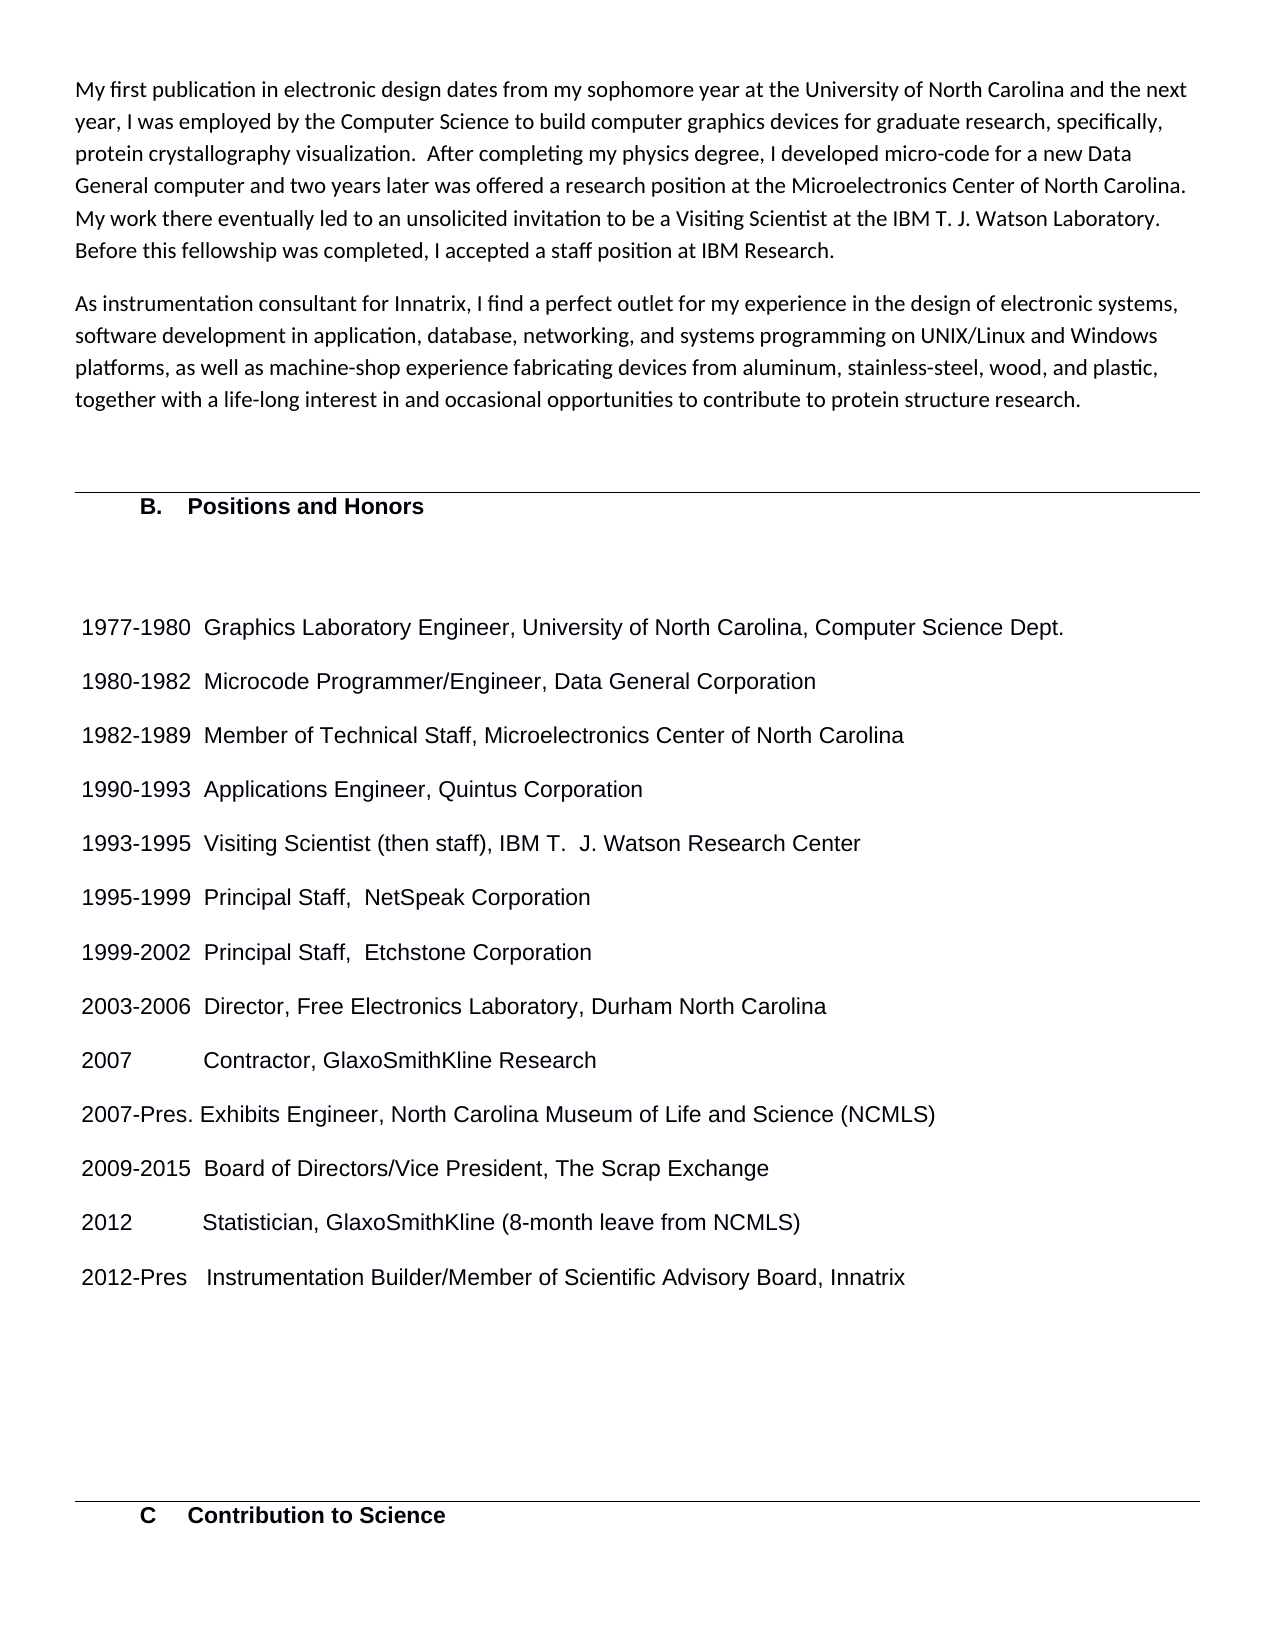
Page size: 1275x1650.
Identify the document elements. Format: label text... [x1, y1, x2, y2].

text 2012 Statistician, GlaxoSmithKline (8-month leave from NCMLS) [75, 1204, 1200, 1237]
text 2007 Contractor, GlaxoSmithKline Research [75, 1042, 1200, 1075]
text 1977-1980 Graphics Laboratory Engineer, University of North Carolina, Computer Science Dept. [75, 608, 1200, 642]
text 1993-1995 Visiting Scientist (then staff), IBM T. J. Watson Research Center [75, 825, 1200, 858]
text 2009-2015 Board of Directors/Vice President, The Scrap Exchange [75, 1150, 1200, 1183]
text 2007-Pres. Exhibits Engineer, North Carolina Museum of Life and Science (NCMLS) [75, 1096, 1200, 1129]
text 1982-1989 Member of Technical Staff, Microelectronics Center of North Carolina [75, 717, 1200, 750]
text 2012-Pres Instrumentation Builder/Member of Scientific Advisory Board, Innatrix [75, 1258, 1200, 1292]
text As instrumentation consultant for Innatrix, I find a perfect outlet for my experience in the design of electronic systems, software development in application, database, networking, and systems programming on UNIX/Linux and Windows platforms, as well as machine-shop experience fabricating devices from aluminum, stainless-steel, wood, and plastic, together with a life-long interest in and occasional opportunities to contribute to protein structure research. [75, 289, 1200, 413]
subtitle C Contribution to Science [75, 1502, 1200, 1593]
text My first publication in electronic design dates from my sophomore year at the University of North Carolina and the next year, I was employed by the Computer Science to build computer graphics devices for graduate research, specifically, protein crystallography visualization. After completing my physics degree, I developed micro-code for a new Data General computer and two years later was offered a research position at the Microelectronics Center of North Carolina. My work there eventually led to an unsolicited invitation to be a Visiting Scientist at the IBM T. J. Watson Laboratory. Before this fellowship was completed, I accepted a staff position at IBM Research. [75, 75, 1200, 264]
subtitle B. Positions and Honors [75, 493, 1200, 583]
text 1999-2002 Principal Staff, Etchstone Corporation [75, 933, 1200, 967]
text 1990-1993 Applications Engineer, Quintus Corporation [75, 771, 1200, 804]
text 2003-2006 Director, Free Electronics Laboratory, Durham North Carolina [75, 987, 1200, 1021]
text 1980-1982 Microcode Programmer/Engineer, Data General Corporation [75, 662, 1200, 696]
text 1995-1999 Principal Staff, NetSpeak Corporation [75, 879, 1200, 912]
